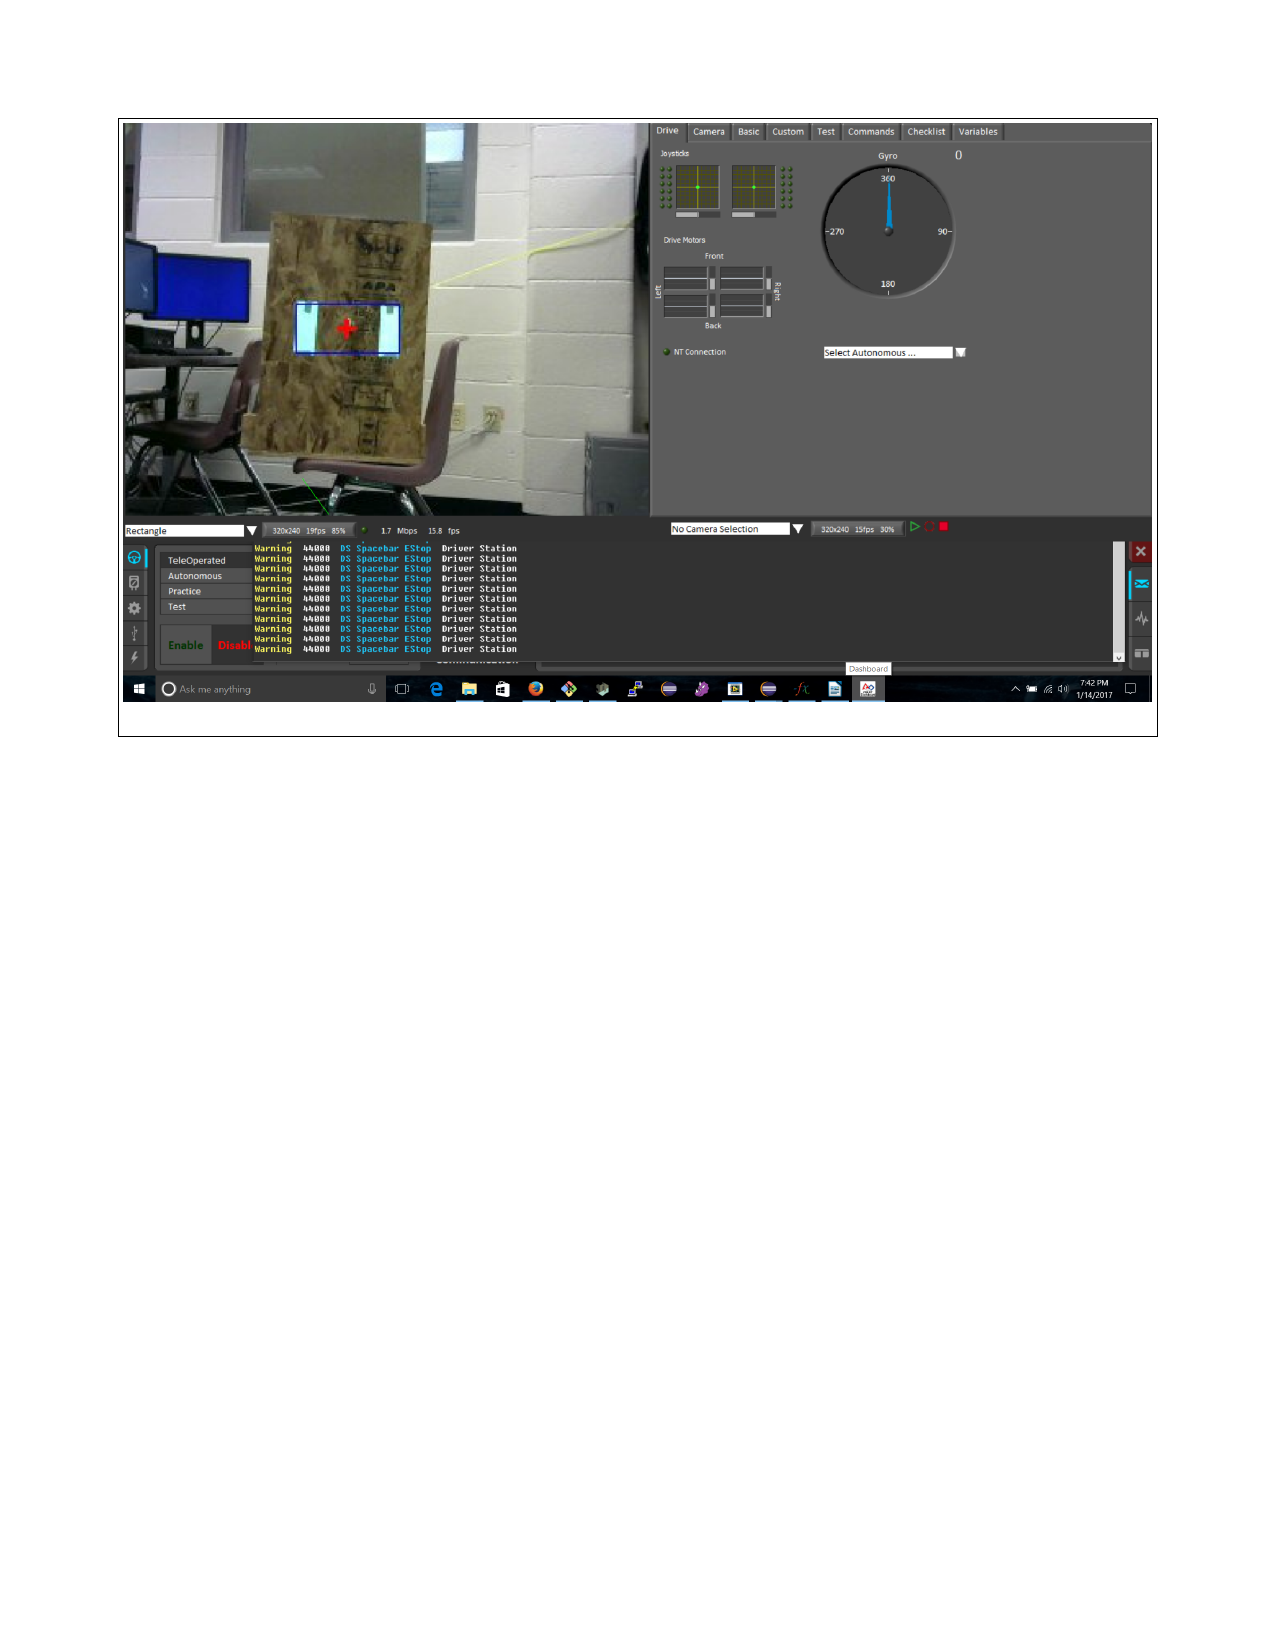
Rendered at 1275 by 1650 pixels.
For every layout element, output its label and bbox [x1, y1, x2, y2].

picture [123, 123, 1152, 702]
table_cell [119, 119, 1157, 736]
